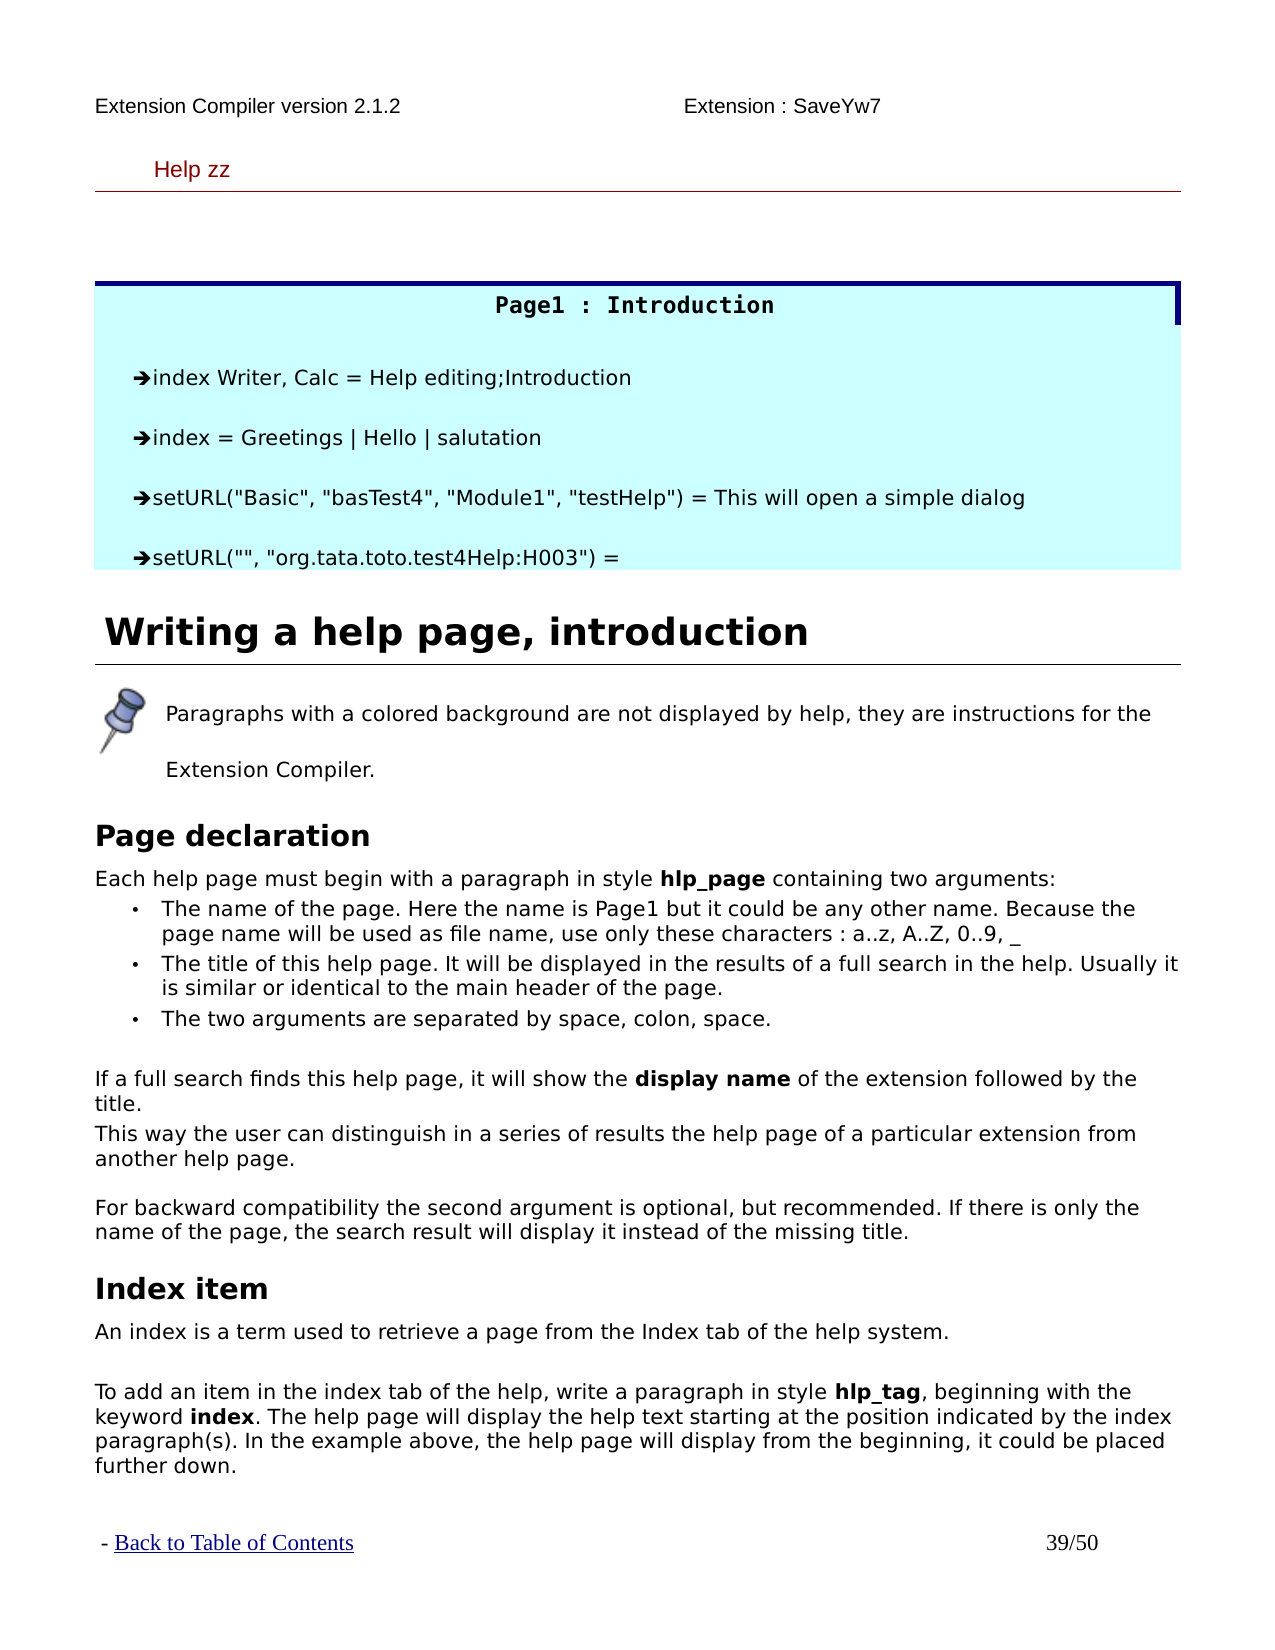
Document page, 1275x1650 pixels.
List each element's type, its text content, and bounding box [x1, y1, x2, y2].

list setURL("Basic", "basTest4", "Module1", "testHelp") = This will open a simple dialog [94, 486, 1181, 510]
text An index is a term used to retrieve a page from the Index tab of the help system. [94, 1319, 1181, 1344]
list setURL("", "org.tata.toto.test4Help:H003") = [94, 546, 1181, 570]
text Each help page must begin with a paragraph in style hlp_page containing two arguments: [94, 867, 1181, 891]
text This way the user can distinguish in a series of results the help page of a particular extension from another help page. For backward compatibility the second argument is optional, but recommended. If there is only the name of the page, the search result will display it instead of the missing title. [94, 1122, 1181, 1244]
text Page1 : Introduction [94, 282, 1175, 325]
text To add an item in the index tab of the help, write a paragraph in style hlp_tag, beginning with the keyword index. The help page will display the help text starting at the position indicated by the index paragraph(s). In the example above, the help page will display from the beginning, it could be placed further down. [94, 1380, 1181, 1478]
picture [95, 686, 151, 757]
text Help zz [94, 147, 1181, 192]
list The two arguments are separated by space, colon, space. [132, 1007, 1181, 1031]
text Page declaration [94, 819, 1181, 853]
list The name of the page. Here the name is Page1 but it could be any other name. Because the page name will be used as file name, use only these characters : a..z, A..Z, 0..9, _ [132, 897, 1181, 946]
text Writing a help page, introduction [94, 601, 1181, 664]
list The title of this help page. It will be displayed in the results of a full search in the help. Usually it is similar or identical to the main header of the page. [132, 952, 1181, 1001]
list index = Greetings | Hello | salutation [94, 426, 1181, 451]
list Paragraphs with a colored background are not displayed by help, they are instructions for the Extension Compiler. [94, 685, 1181, 783]
text If a full search finds this help page, it will show the display name of the extension followed by the title. [94, 1067, 1181, 1116]
list index Writer, Calc = Help editing;Introduction [94, 366, 1181, 391]
text Index item [94, 1272, 1181, 1306]
